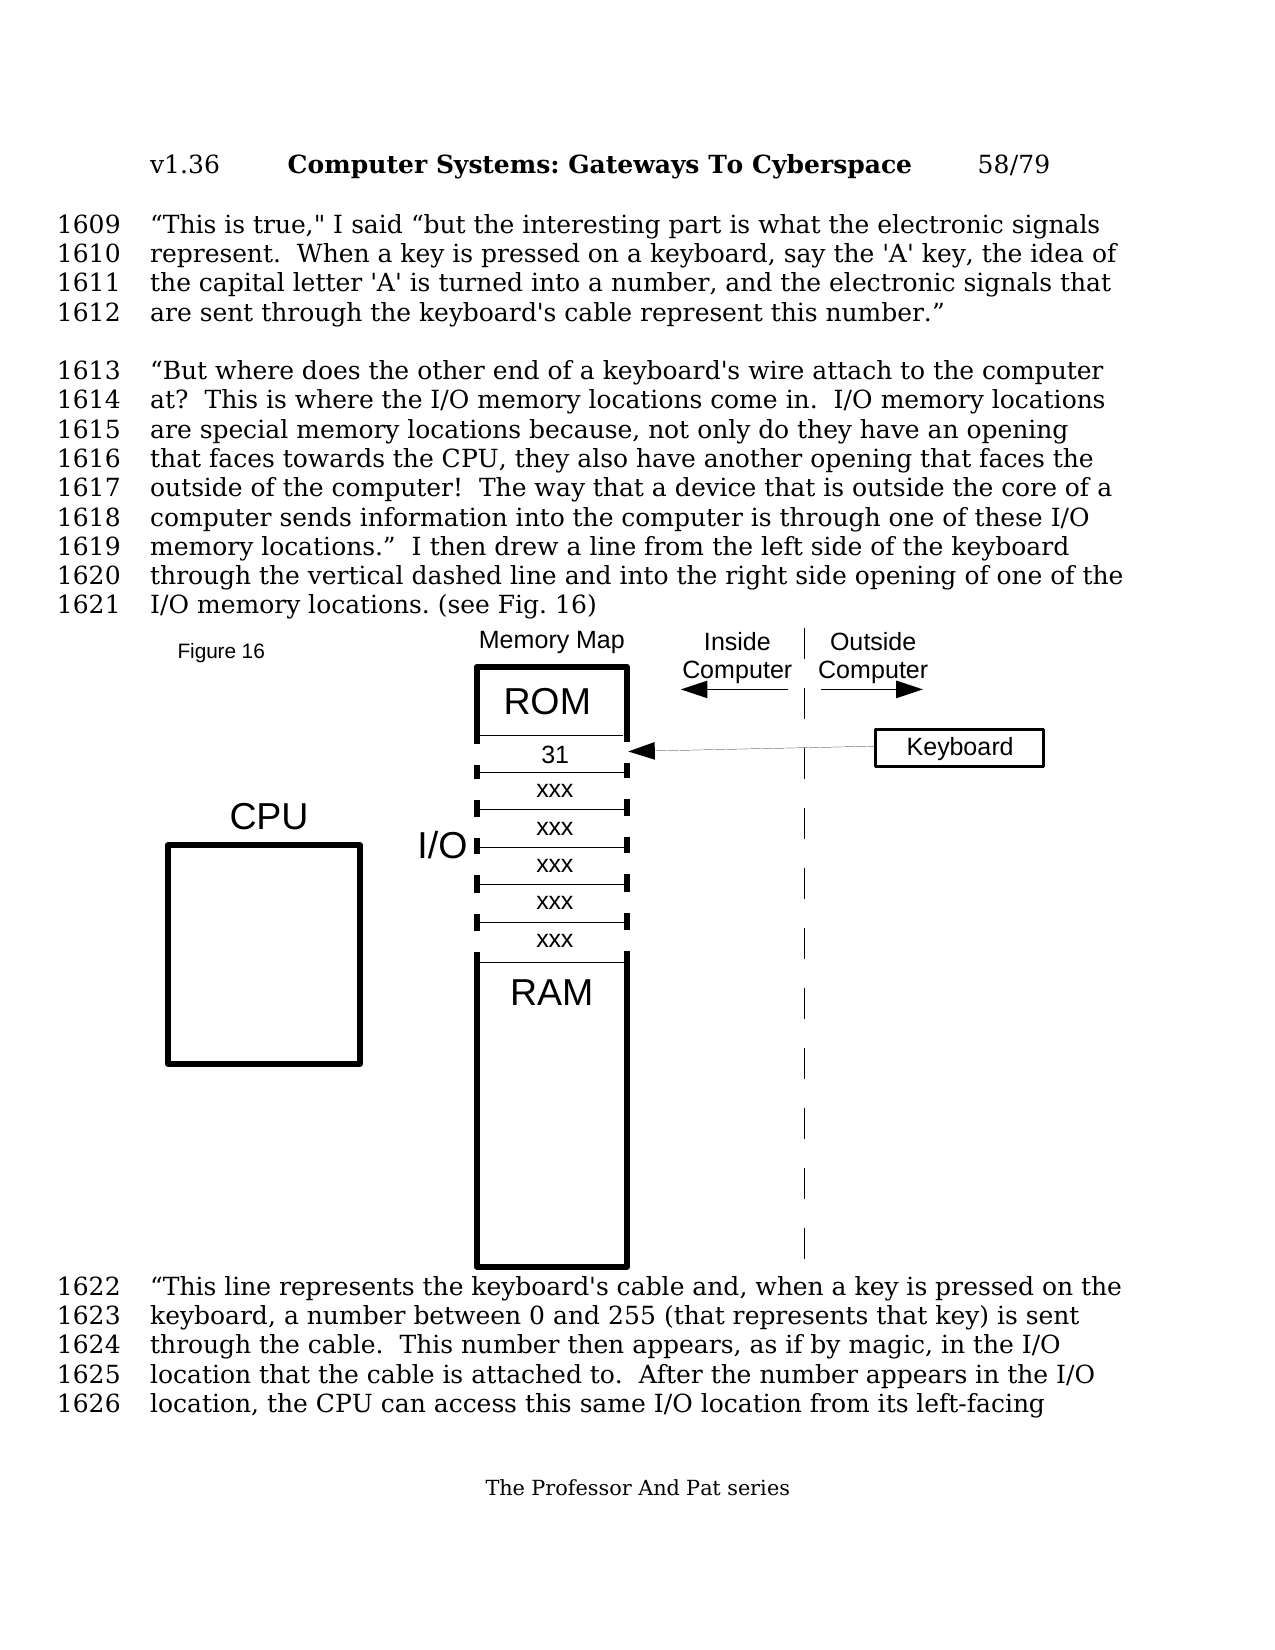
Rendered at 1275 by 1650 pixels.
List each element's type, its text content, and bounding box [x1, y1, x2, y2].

text “But where does the other end of a keyboard's wire attach to the computer at? This is where the I/O memory locations come in. I/O memory locations are special memory locations because, not only do they have an opening that faces towards the CPU, they also have another opening that faces the outside of the computer! The way that a device that is outside the core of a computer sends information into the computer is through one of these I/O memory locations.” I then drew a line from the left side of the keyboard through the vertical dashed line and into the right side opening of one of the I/O memory locations. (see Fig. 16) [150, 356, 1125, 620]
text “This is true," I said “but the interesting part is what the electronic signals represent. When a key is pressed on a keyboard, say the 'A' key, the idea of the capital letter 'A' is turned into a number, and the electronic signals that are sent through the keyboard's cable represent this number.” [150, 210, 1125, 327]
text “This line represents the keyboard's cable and, when a key is pressed on the keyboard, a number between 0 and 255 (that represents that key) is sent through the cable. This number then appears, as if by magic, in the I/O location that the cable is attached to. After the number appears in the I/O location, the CPU can access this same I/O location from its left-facing opening in order to determine which key had been pressed.” [150, 620, 1125, 1418]
